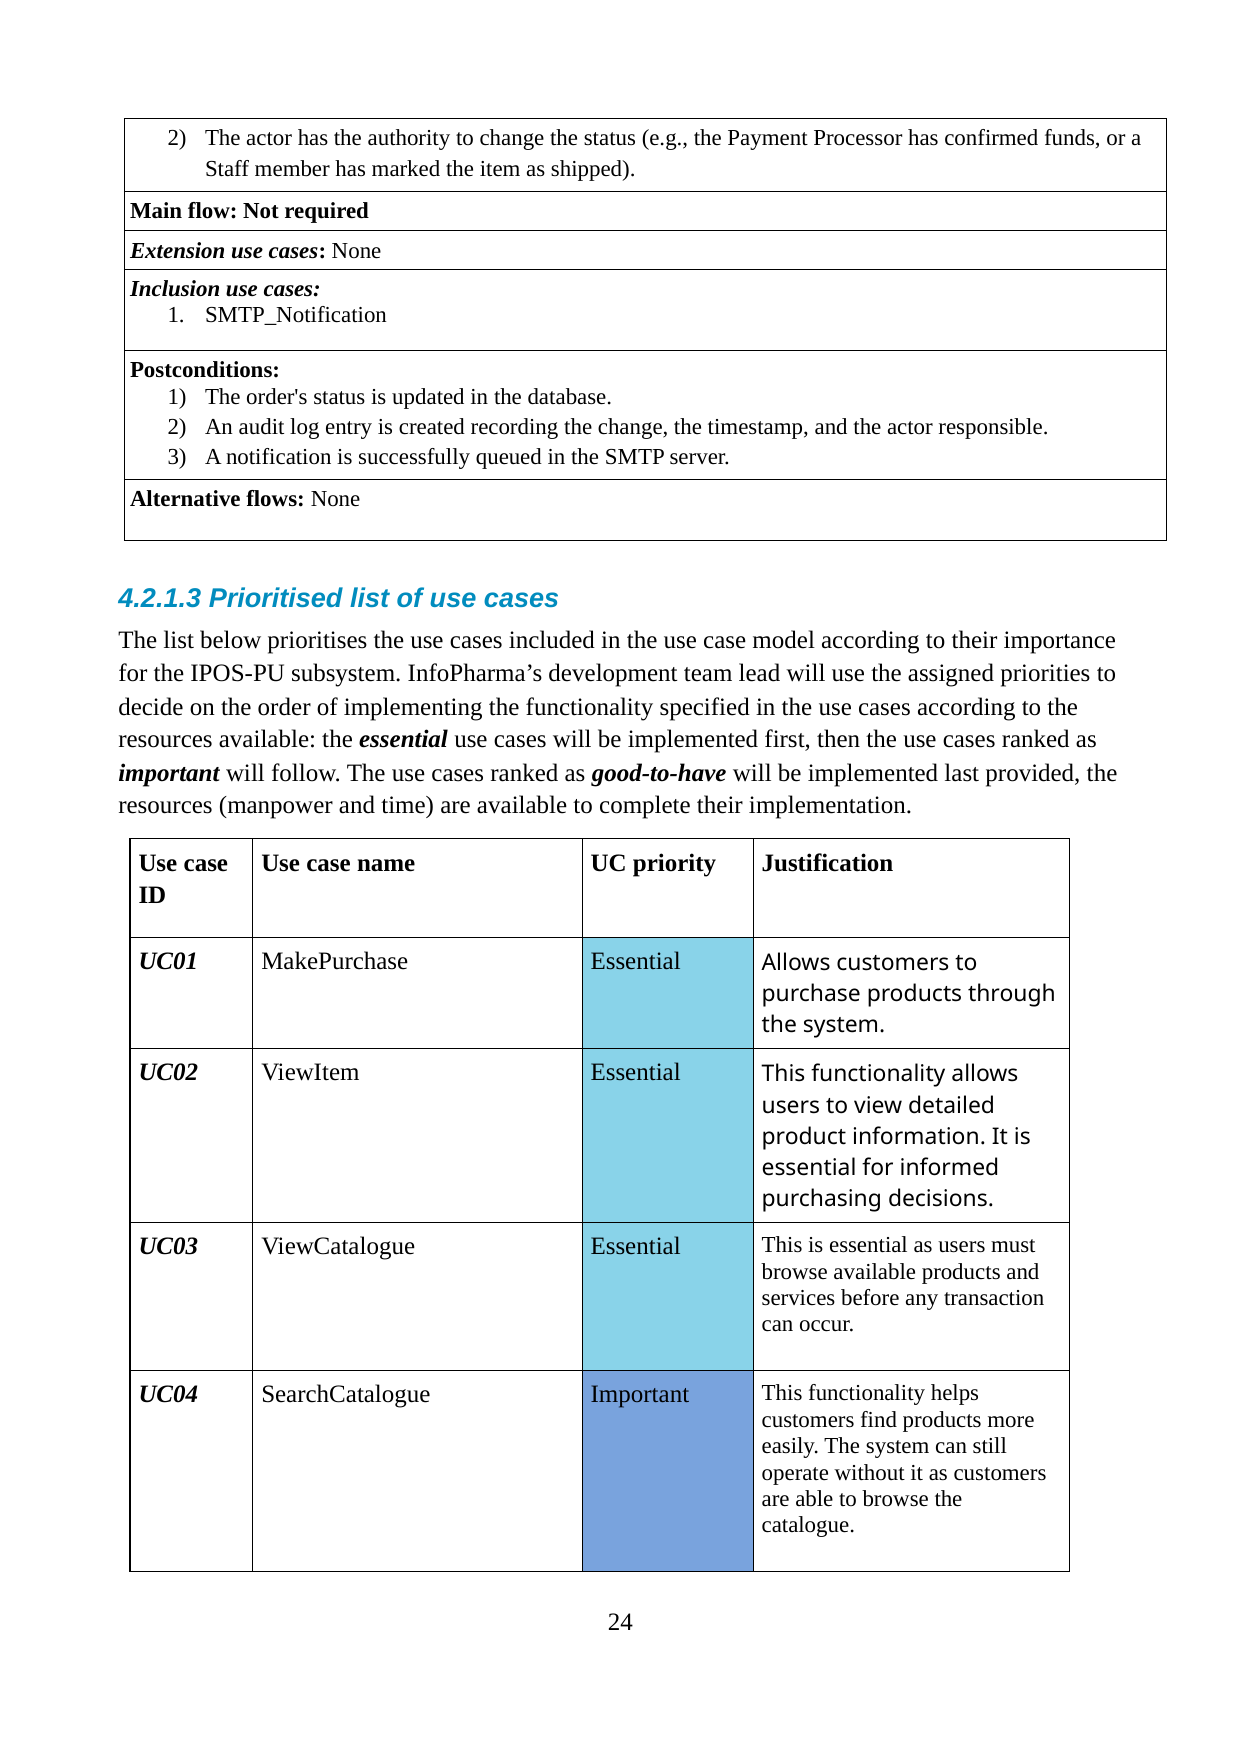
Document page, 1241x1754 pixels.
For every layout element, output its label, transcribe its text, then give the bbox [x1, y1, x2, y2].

table_cell UC03 [131, 1223, 252, 1370]
table_cell Alternative flows: None [125, 480, 1166, 540]
table_header Use case name [253, 839, 582, 937]
table_cell UC02 [131, 1049, 252, 1222]
table_cell This is essential as users must browse available products and services before any transaction can occur. [754, 1223, 1069, 1370]
table_cell ViewItem [253, 1049, 582, 1222]
table_cell Inclusion use cases: SMTP_Notification [125, 270, 1166, 350]
table_cell Essential [583, 938, 753, 1048]
table_header Justification [754, 839, 1069, 937]
table_cell Essential [583, 1223, 753, 1370]
table_cell SearchCatalogue [253, 1371, 582, 1571]
table_cell Main flow: Not required [125, 192, 1166, 230]
table_cell Preconditions: A valid Order ID exists in the system. The actor has the authority to change the status (e.g., the Payment Processor has confirmed funds, or a Staff member has marked the item as shipped). [125, 119, 1166, 191]
table_header UC priority [583, 839, 753, 937]
table_cell This functionality helps customers find products more easily. The system can still operate without it as customers are able to browse the catalogue. [754, 1371, 1069, 1571]
table_cell UC04 [131, 1371, 252, 1571]
subtitle Prioritised list of use cases [118, 582, 1122, 613]
table_cell This functionality allows users to view detailed product information. It is essential for informed purchasing decisions. [754, 1049, 1069, 1222]
table_cell Important [583, 1371, 753, 1571]
table_cell UC01 [131, 938, 252, 1048]
table_cell Extension use cases: None [125, 231, 1166, 269]
table_cell ViewCatalogue [253, 1223, 582, 1370]
table_cell Postconditions: The order's status is updated in the database. An audit log entry is created recording the change, the timestamp, and the actor responsible. A notification is successfully queued in the SMTP server. [125, 351, 1166, 479]
table_cell Essential [583, 1049, 753, 1222]
table_header Use case ID [131, 839, 252, 937]
table_cell Allows customers to purchase products through the system. [754, 938, 1069, 1048]
text The list below prioritises the use cases included in the use case model according to their importance for the IPOS-PU subsystem. InfoPharma’s development team lead will use the assigned priorities to decide on the order of implementing the functionality specified in the use cases according to the resources available: the essential use cases will be implemented first, then the use cases ranked as important will follow. The use cases ranked as good-to-have will be implemented last provided, the resources (manpower and time) are available to complete their implementation. [118, 626, 1122, 819]
table_cell MakePurchase [253, 938, 582, 1048]
